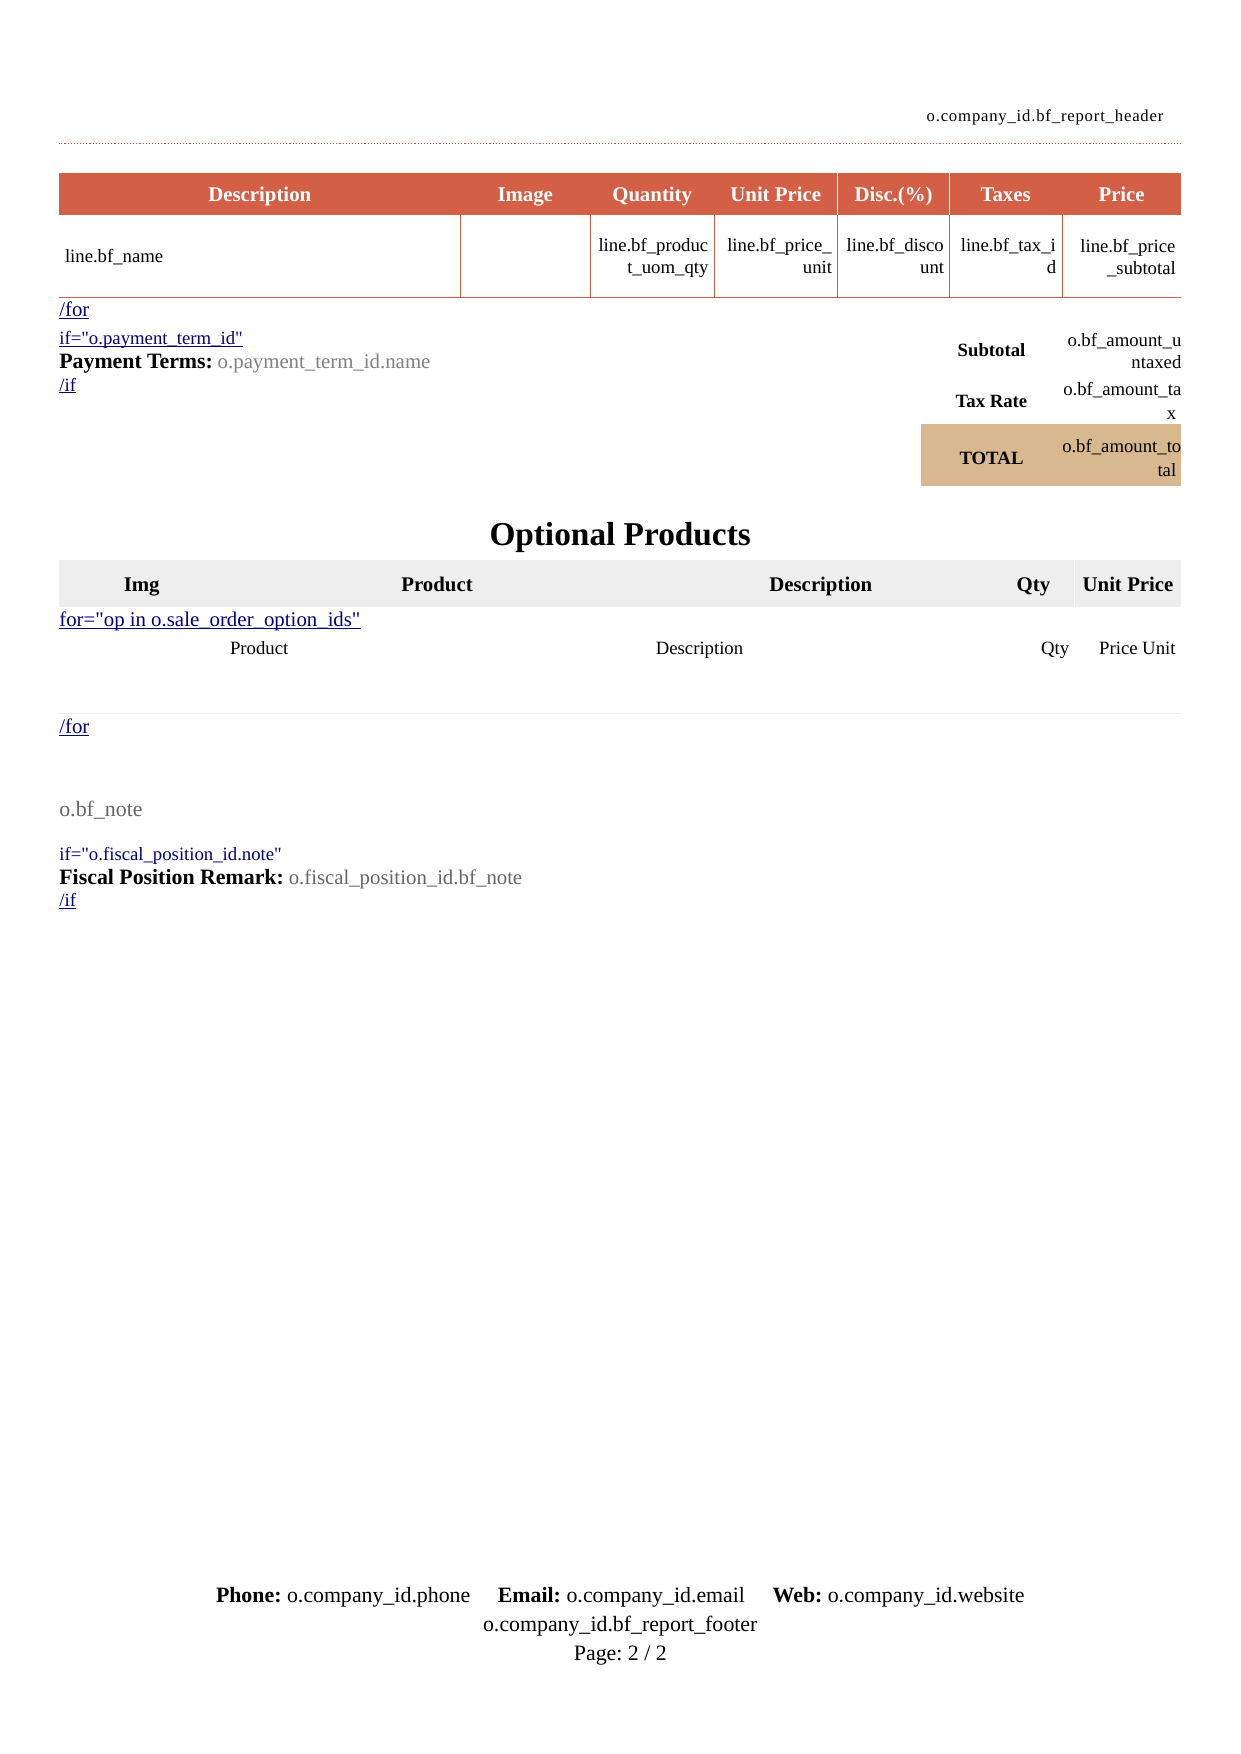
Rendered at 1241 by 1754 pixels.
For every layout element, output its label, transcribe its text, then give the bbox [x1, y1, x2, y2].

table_header Description [650, 560, 992, 607]
table_cell Product [224, 631, 650, 713]
table_header Unit Price [1075, 560, 1181, 607]
table_header Disc.(%) [838, 173, 949, 215]
table_cell /for [59, 298, 1181, 321]
table_header Qty [992, 560, 1074, 607]
table_cell line.bf_product_uom_qty [591, 215, 714, 297]
table_cell Tax Rate [921, 373, 1062, 424]
text Optional Products [59, 514, 1181, 553]
text Fiscal Position Remark: o.fiscal_position_id.bf_note [59, 864, 1181, 889]
table_header Unit Price [714, 173, 837, 215]
table_cell TOTAL [921, 424, 1062, 486]
table_cell Qty [992, 631, 1074, 713]
table_header Quantity [590, 173, 714, 215]
text if="o.fiscal_position_id.note" [59, 842, 1181, 864]
text o.bf_note [59, 796, 1181, 821]
table_cell Price Unit [1075, 631, 1181, 713]
text /if [59, 889, 1181, 911]
table_header Description [59, 173, 460, 215]
table_cell for="op in o.sale_order_option_ids" [59, 607, 1181, 631]
table_cell [461, 215, 590, 297]
table_cell [59, 631, 224, 713]
table_header Price [1062, 173, 1181, 215]
table_cell Subtotal [921, 321, 1062, 372]
table_cell o.bf_amount_total [1062, 424, 1181, 486]
table_cell if="o.payment_term_id" Payment Terms: o.payment_term_id.name /if [59, 321, 921, 486]
table_cell line.bf_name [59, 215, 460, 297]
table_header Taxes [950, 173, 1062, 215]
table_cell o.bf_amount_untaxed [1062, 321, 1181, 372]
table_header Image [460, 173, 590, 215]
table_cell line.bf_discount [838, 215, 949, 297]
table_cell Description [650, 631, 992, 713]
table_header Product [224, 560, 650, 607]
table_cell line.bf_price_subtotal [1063, 215, 1181, 297]
table_header Img [59, 560, 224, 607]
table_cell /for [59, 714, 1181, 738]
table_cell o.bf_amount_tax [1062, 373, 1181, 424]
table_cell line.bf_price_unit [715, 215, 837, 297]
table_cell line.bf_tax_id [950, 215, 1062, 297]
